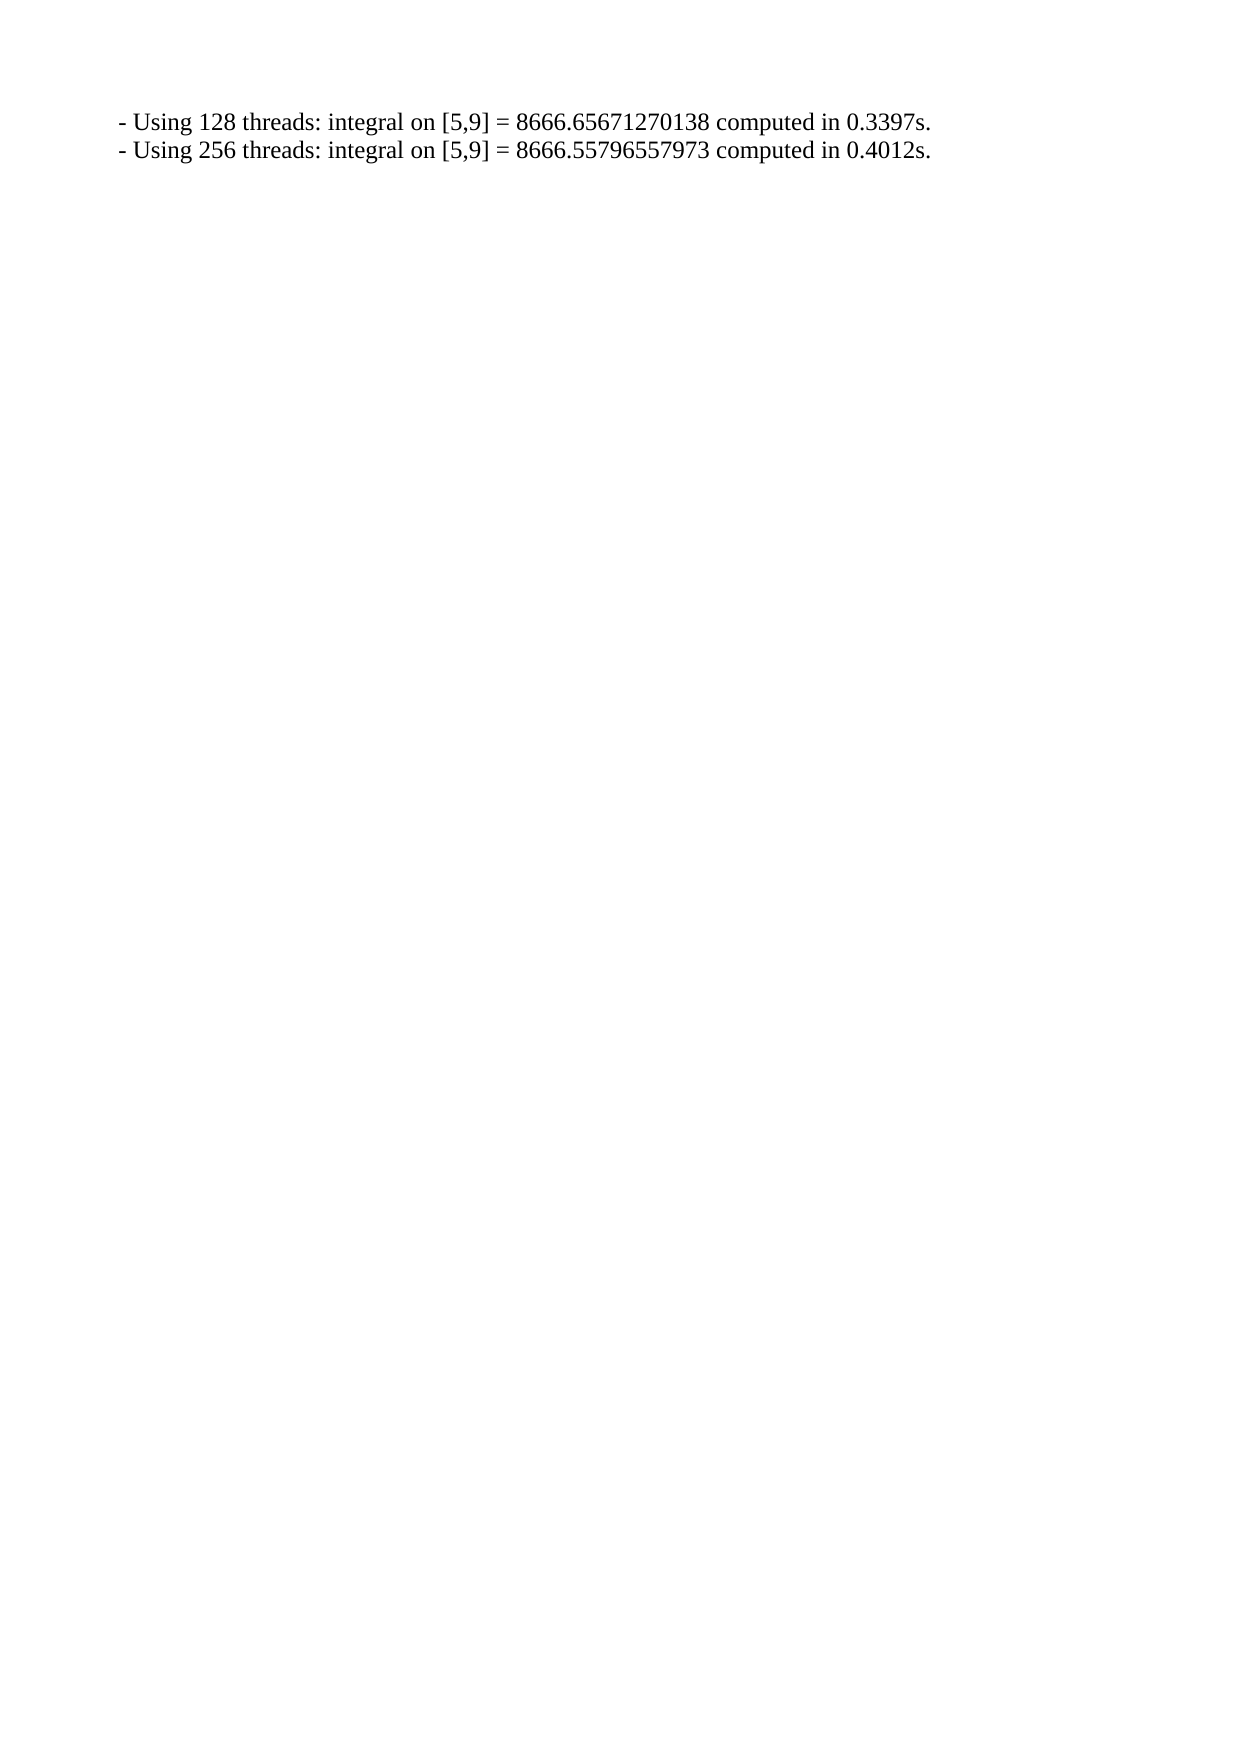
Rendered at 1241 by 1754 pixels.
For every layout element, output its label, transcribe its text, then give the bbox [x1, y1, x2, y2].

text - Using 256 threads: integral on [5,9] = 8666.55796557973 computed in 0.4012s. [118, 135, 1122, 164]
text - Using 128 threads: integral on [5,9] = 8666.65671270138 computed in 0.3397s. [118, 107, 1122, 135]
